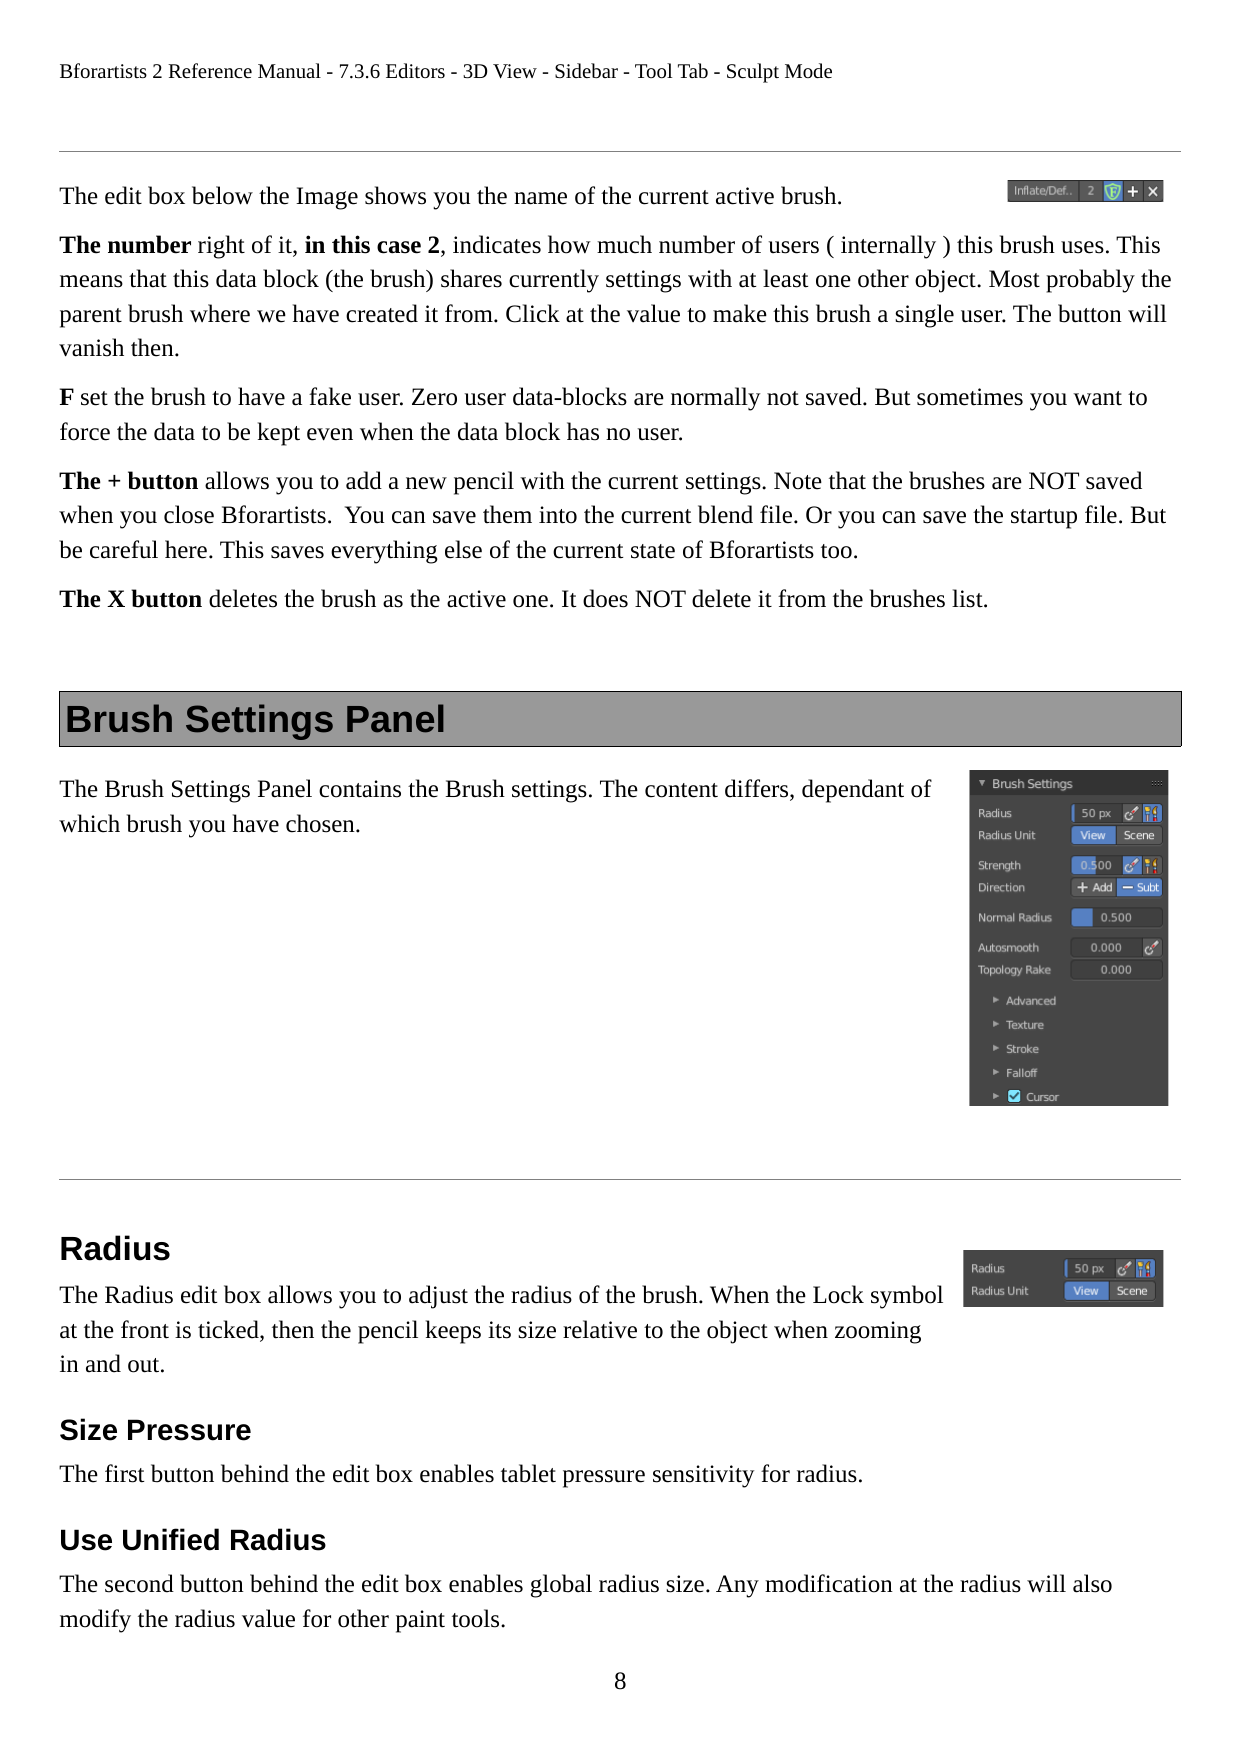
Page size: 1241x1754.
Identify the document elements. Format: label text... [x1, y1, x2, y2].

text The Radius edit box allows you to adjust the radius of the brush. When the Lock symbol at the front is ticked, then the pencil keeps its size relative to the object when zooming in and out. [59, 1280, 1181, 1378]
picture [963, 1250, 1164, 1307]
text The + button allows you to add a new pencil with the current settings. Note that the brushes are NOT saved when you close Bforartists. You can save them into the current blend file. Or you can save the startup file. But be careful here. This saves everything else of the current state of Bforartists too. [59, 466, 1181, 564]
subtitle Use Unified Radius [59, 1523, 1181, 1557]
text The Brush Settings Panel contains the Brush settings. The content differs, dependant of which brush you have chosen. [59, 774, 969, 838]
picture [1007, 180, 1164, 202]
text F set the brush to have a fake user. Zero user data-blocks are normally not saved. But sometimes you want to force the data to be kept even when the data block has no user. [59, 382, 1181, 446]
subtitle Radius [59, 1229, 1181, 1268]
text The edit box below the Image shows you the name of the current active brush. [59, 181, 1181, 209]
subtitle Size Pressure [59, 1413, 1181, 1447]
text The X button deletes the brush as the active one. It does NOT delete it from the brushes list. [59, 584, 1181, 613]
text The first button behind the edit box enables tablet pressure sensitivity for radius. [59, 1459, 1181, 1488]
text The second button behind the edit box enables global radius size. Any modification at the radius will also modify the radius value for other paint tools. [59, 1569, 1181, 1632]
picture [969, 770, 1169, 1106]
table_header Brush Settings Panel [60, 692, 1181, 746]
text The number right of it, in this case 2, indicates how much number of users ( internally ) this brush uses. This means that this data block (the brush) shares currently settings with at least one other object. Most probably the parent brush where we have created it from. Click at the value to make this brush a single user. The button will vanish then. [59, 230, 1181, 362]
